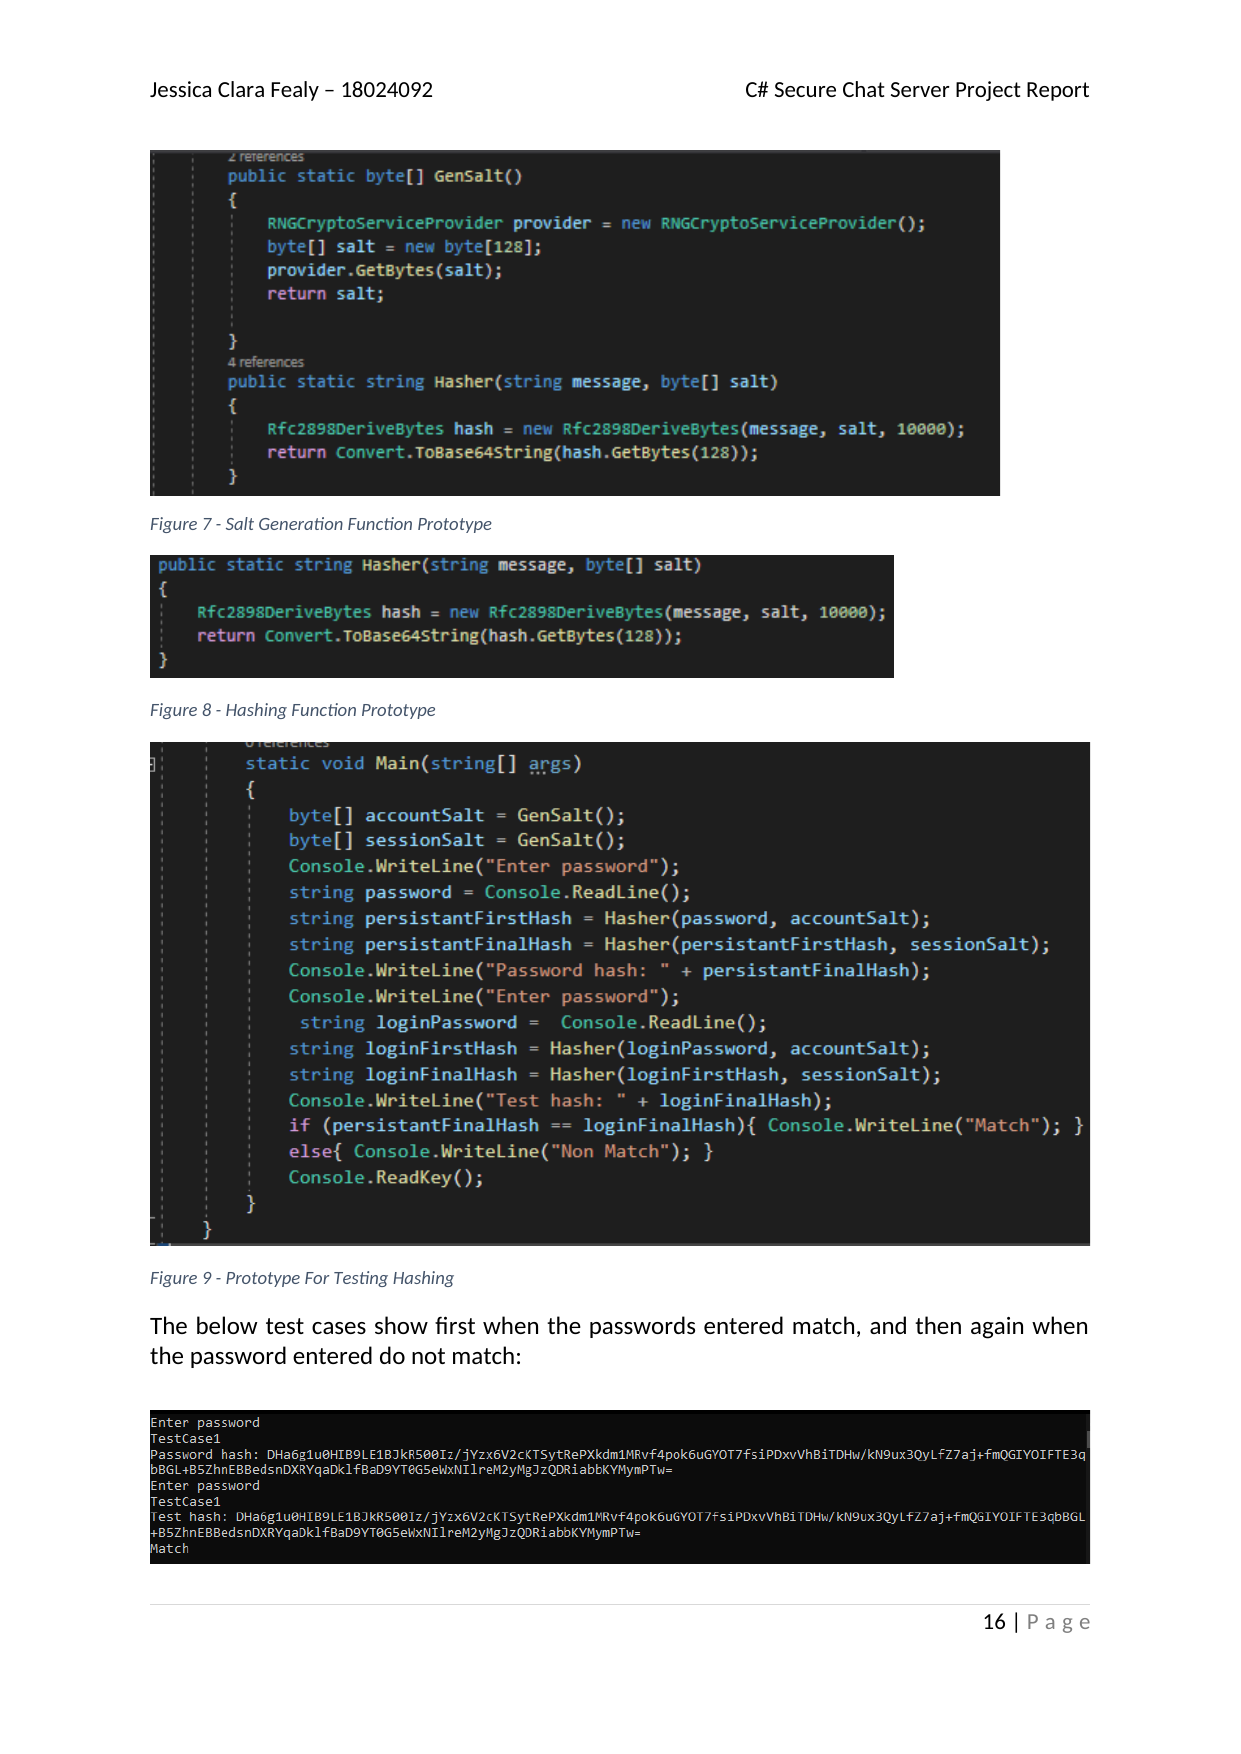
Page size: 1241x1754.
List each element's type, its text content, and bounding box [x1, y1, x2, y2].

text Figure 7 - Salt Generation Function Prototype [150, 512, 1090, 535]
text Figure 9 - Prototype For Testing Hashing [150, 1266, 1090, 1289]
text The below test cases show first when the passwords entered match, and then again when the password entered do not match: [150, 1310, 1090, 1371]
text Figure 8 - Hashing Function Prototype [150, 698, 1090, 721]
